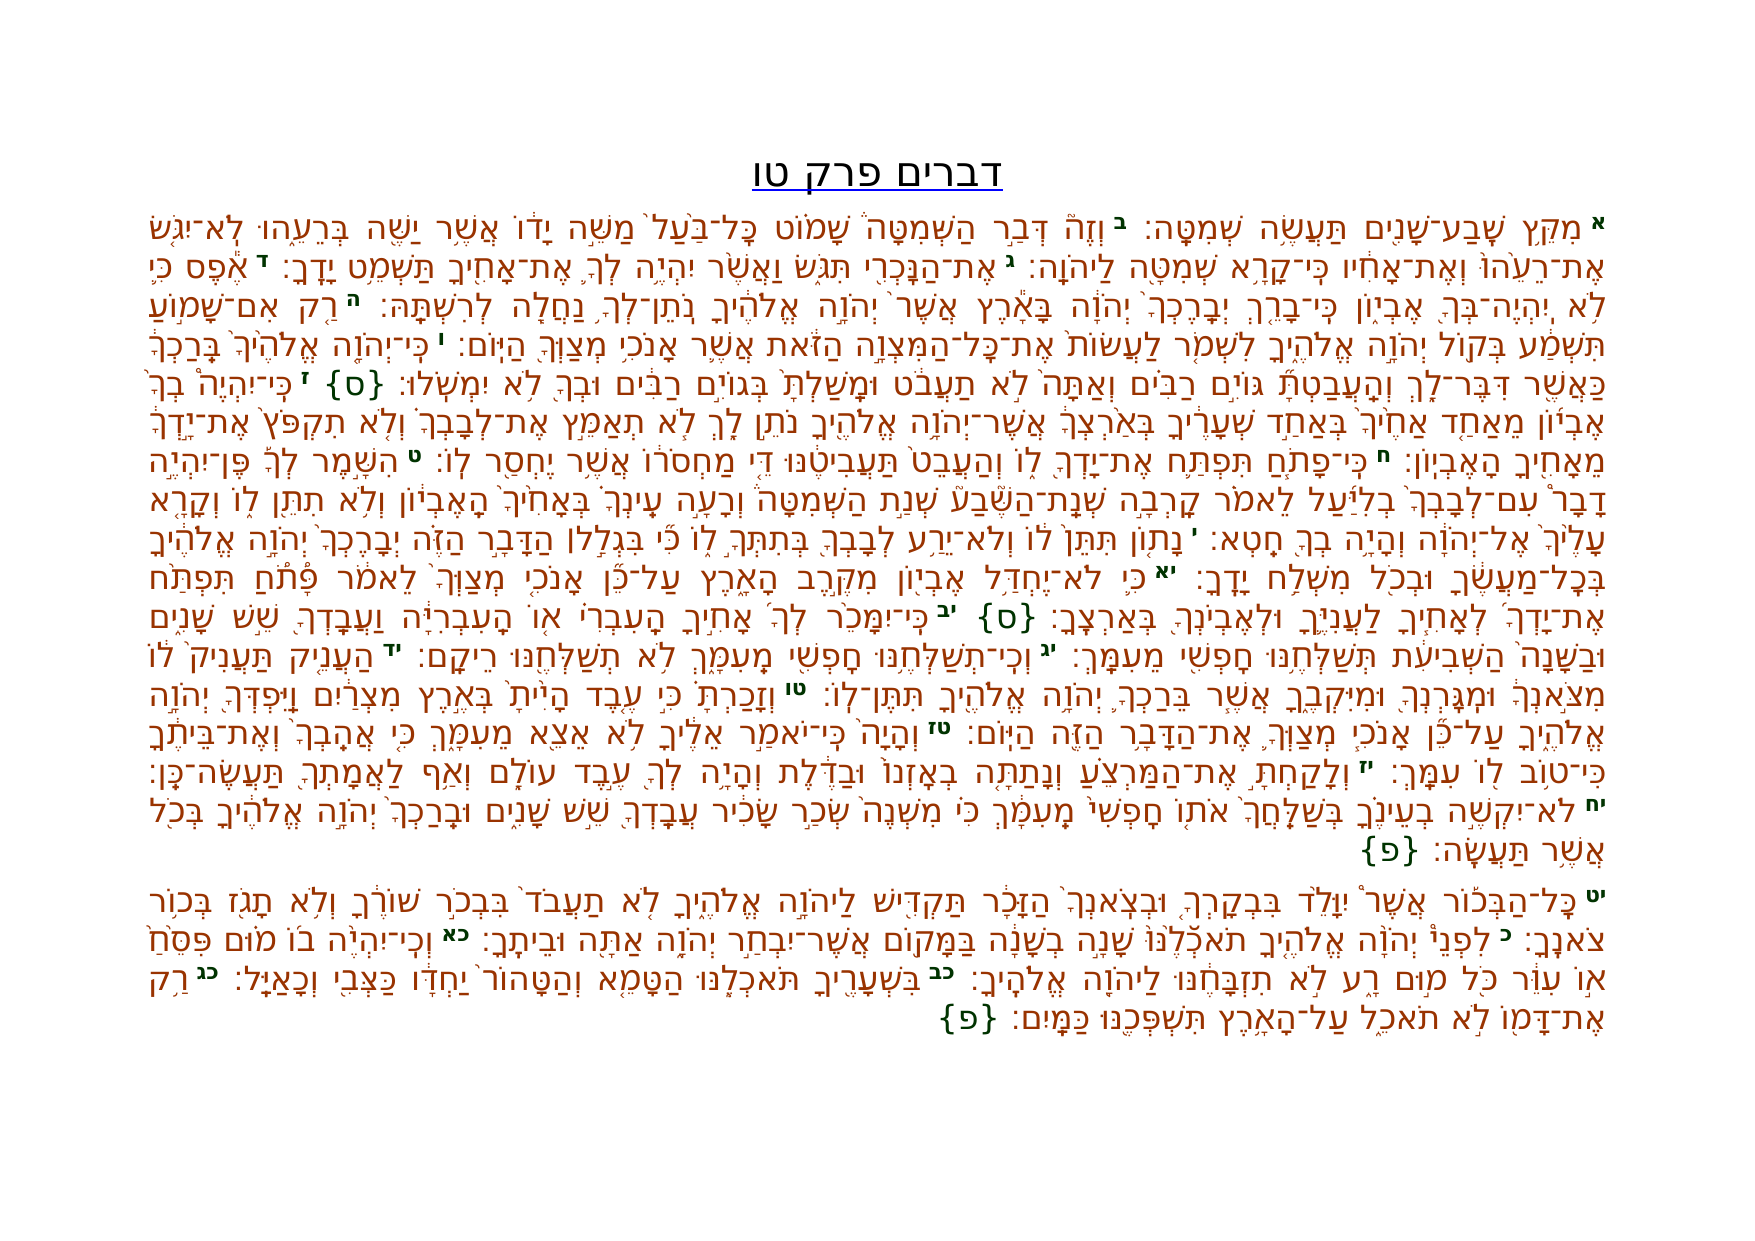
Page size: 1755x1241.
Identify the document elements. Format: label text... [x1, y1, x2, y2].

text א מִקֵּ֥ץ שֶֽׁבַע־שָׁנִ֖ים תַּעֲשֶׂ֥ה שְׁמִטָּֽה׃ ב וְזֶה֮ דְּבַ֣ר הַשְּׁמִטָּה֒ שָׁמ֗וֹט כׇּל־בַּ֙עַל֙ מַשֵּׁ֣ה יָד֔וֹ אֲשֶׁ֥ר יַשֶּׁ֖ה בְּרֵעֵ֑הוּ לֹֽא־יִגֹּ֤שׂ אֶת־רֵעֵ֙הוּ֙ וְאֶת־אָחִ֔יו כִּֽי־קָרָ֥א שְׁמִטָּ֖ה לַיהֹוָֽה׃ ג אֶת־הַנׇּכְרִ֖י תִּגֹּ֑שׂ וַאֲשֶׁ֨ר יִהְיֶ֥ה לְךָ֛ אֶת־אָחִ֖יךָ תַּשְׁמֵ֥ט יָדֶֽךָ׃ ד אֶ֕פֶס כִּ֛י לֹ֥א יִֽהְיֶה־בְּךָ֖ אֶבְי֑וֹן כִּֽי־בָרֵ֤ךְ יְבָֽרֶכְךָ֙ יְהֹוָ֔ה בָּאָ֕רֶץ אֲשֶׁר֙ יְהֹוָ֣ה אֱלֹהֶ֔יךָ נֹֽתֵן־לְךָ֥ נַחֲלָ֖ה לְרִשְׁתָּֽהּ׃ ה רַ֚ק אִם־שָׁמ֣וֹעַ תִּשְׁמַ֔ע בְּק֖וֹל יְהֹוָ֣ה אֱלֹהֶ֑יךָ לִשְׁמֹ֤ר לַעֲשׂוֹת֙ אֶת־כׇּל־הַמִּצְוָ֣ה הַזֹּ֔את אֲשֶׁ֛ר אָנֹכִ֥י מְצַוְּךָ֖ הַיּֽוֹם׃ ו כִּֽי־יְהֹוָ֤ה אֱלֹהֶ֙יךָ֙ בֵּֽרַכְךָ֔ כַּאֲשֶׁ֖ר דִּבֶּר־לָ֑ךְ וְהַֽעֲבַטְתָּ֞ גּוֹיִ֣ם רַבִּ֗ים וְאַתָּה֙ לֹ֣א תַעֲבֹ֔ט וּמָֽשַׁלְתָּ֙ בְּגוֹיִ֣ם רַבִּ֔ים וּבְךָ֖ לֹ֥א יִמְשֹֽׁלוּ׃ {ס} ז כִּֽי־יִהְיֶה֩ בְךָ֨ אֶבְי֜וֹן מֵאַחַ֤ד אַחֶ֙יךָ֙ בְּאַחַ֣ד שְׁעָרֶ֔יךָ בְּאַ֨רְצְךָ֔ אֲשֶׁר־יְהֹוָ֥ה אֱלֹהֶ֖יךָ נֹתֵ֣ן לָ֑ךְ לֹ֧א תְאַמֵּ֣ץ אֶת־לְבָבְךָ֗ וְלֹ֤א תִקְפֹּץ֙ אֶת־יָ֣דְךָ֔ מֵאָחִ֖יךָ הָאֶבְיֽוֹן׃ ח כִּֽי־פָתֹ֧חַ תִּפְתַּ֛ח אֶת־יָדְךָ֖ ל֑וֹ וְהַעֲבֵט֙ תַּעֲבִיטֶ֔נּוּ דֵּ֚י מַחְסֹר֔וֹ אֲשֶׁ֥ר יֶחְסַ֖ר לֽוֹ׃ ט הִשָּׁ֣מֶר לְךָ֡ פֶּן־יִהְיֶ֣ה דָבָר֩ עִם־לְבָבְךָ֨ בְלִיַּ֜עַל לֵאמֹ֗ר קָֽרְבָ֣ה שְׁנַֽת־הַשֶּׁ֘בַע֮ שְׁנַ֣ת הַשְּׁמִטָּה֒ וְרָעָ֣ה עֵֽינְךָ֗ בְּאָחִ֙יךָ֙ הָֽאֶבְי֔וֹן וְלֹ֥א תִתֵּ֖ן ל֑וֹ וְקָרָ֤א עָלֶ֙יךָ֙ אֶל־יְהֹוָ֔ה וְהָיָ֥ה בְךָ֖ חֵֽטְא׃ י נָת֤וֹן תִּתֵּן֙ ל֔וֹ וְלֹא־יֵרַ֥ע לְבָבְךָ֖ בְּתִתְּךָ֣ ל֑וֹ כִּ֞י בִּגְלַ֣ל׀ הַדָּבָ֣ר הַזֶּ֗ה יְבָרֶכְךָ֙ יְהֹוָ֣ה אֱלֹהֶ֔יךָ בְּכׇֽל־מַעֲשֶׂ֔ךָ וּבְכֹ֖ל מִשְׁלַ֥ח יָדֶֽךָ׃ יא כִּ֛י לֹא־יֶחְדַּ֥ל אֶבְי֖וֹן מִקֶּ֣רֶב הָאָ֑רֶץ עַל־כֵּ֞ן אָנֹכִ֤י מְצַוְּךָ֙ לֵאמֹ֔ר פָּ֠תֹ֠חַ תִּפְתַּ֨ח אֶת־יָדְךָ֜ לְאָחִ֧יךָ לַעֲנִיֶּ֛ךָ וּלְאֶבְיֹנְךָ֖ בְּאַרְצֶֽךָ׃ {ס} יב כִּֽי־יִמָּכֵ֨ר לְךָ֜ אָחִ֣יךָ הָֽעִבְרִ֗י א֚וֹ הָֽעִבְרִיָּ֔ה וַעֲבָֽדְךָ֖ שֵׁ֣שׁ שָׁנִ֑ים וּבַשָּׁנָה֙ הַשְּׁבִיעִ֔ת תְּשַׁלְּחֶ֥נּוּ חׇפְשִׁ֖י מֵעִמָּֽךְ׃ יג וְכִֽי־תְשַׁלְּחֶ֥נּוּ חׇפְשִׁ֖י מֵֽעִמָּ֑ךְ לֹ֥א תְשַׁלְּחֶ֖נּוּ רֵיקָֽם׃ יד הַעֲנֵ֤יק תַּעֲנִיק֙ ל֔וֹ מִצֹּ֣אנְךָ֔ וּמִֽגׇּרְנְךָ֖ וּמִיִּקְבֶ֑ךָ אֲשֶׁ֧ר בֵּרַכְךָ֛ יְהֹוָ֥ה אֱלֹהֶ֖יךָ תִּתֶּן־לֽוֹ׃ טו וְזָכַרְתָּ֗ כִּ֣י עֶ֤בֶד הָיִ֙יתָ֙ בְּאֶ֣רֶץ מִצְרַ֔יִם וַֽיִּפְדְּךָ֖ יְהֹוָ֣ה אֱלֹהֶ֑יךָ עַל־כֵּ֞ן אָנֹכִ֧י מְצַוְּךָ֛ אֶת־הַדָּבָ֥ר הַזֶּ֖ה הַיּֽוֹם׃ טז וְהָיָה֙ כִּֽי־יֹאמַ֣ר אֵלֶ֔יךָ לֹ֥א אֵצֵ֖א מֵעִמָּ֑ךְ כִּ֤י אֲהֵֽבְךָ֙ וְאֶת־בֵּיתֶ֔ךָ כִּי־ט֥וֹב ל֖וֹ עִמָּֽךְ׃ יז וְלָקַחְתָּ֣ אֶת־הַמַּרְצֵ֗עַ וְנָתַתָּ֤ה בְאׇזְנוֹ֙ וּבַדֶּ֔לֶת וְהָיָ֥ה לְךָ֖ עֶ֣בֶד עוֹלָ֑ם וְאַ֥ף לַאֲמָתְךָ֖ תַּעֲשֶׂה־כֵּֽן׃ יח לֹא־יִקְשֶׁ֣ה בְעֵינֶ֗ךָ בְּשַׁלֵּֽחֲךָ֨ אֹת֤וֹ חׇפְשִׁי֙ מֵֽעִמָּ֔ךְ כִּ֗י מִשְׁנֶה֙ שְׂכַ֣ר שָׂכִ֔יר עֲבָֽדְךָ֖ שֵׁ֣שׁ שָׁנִ֑ים וּבֵֽרַכְךָ֙ יְהֹוָ֣ה אֱלֹהֶ֔יךָ בְּכֹ֖ל אֲשֶׁ֥ר תַּעֲשֶֽׂה׃ {פ} [148, 209, 1606, 869]
text יט כׇּֽל־הַבְּכ֡וֹר אֲשֶׁר֩ יִוָּלֵ֨ד בִּבְקָרְךָ֤ וּבְצֹֽאנְךָ֙ הַזָּכָ֔ר תַּקְדִּ֖ישׁ לַיהֹוָ֣ה אֱלֹהֶ֑יךָ לֹ֤א תַעֲבֹד֙ בִּבְכֹ֣ר שׁוֹרֶ֔ךָ וְלֹ֥א תָגֹ֖ז בְּכ֥וֹר צֹאנֶֽךָ׃ כ לִפְנֵי֩ יְהֹוָ֨ה אֱלֹהֶ֤יךָ תֹאכְﬞלֶ֙נּוּ֙ שָׁנָ֣ה בְשָׁנָ֔ה בַּמָּק֖וֹם אֲשֶׁר־יִבְחַ֣ר יְהֹוָ֑ה אַתָּ֖ה וּבֵיתֶֽךָ׃ כא וְכִֽי־יִהְיֶ֨ה ב֜וֹ מ֗וּם פִּסֵּ֙חַ֙ א֣וֹ עִוֵּ֔ר כֹּ֖ל מ֣וּם רָ֑ע לֹ֣א תִזְבָּחֶ֔נּוּ לַיהֹוָ֖ה אֱלֹהֶֽיךָ׃ כב בִּשְׁעָרֶ֖יךָ תֹּאכְלֶ֑נּוּ הַטָּמֵ֤א וְהַטָּהוֹר֙ יַחְדָּ֔ו כַּצְּבִ֖י וְכָאַיָּֽל׃ כג רַ֥ק אֶת־דָּמ֖וֹ לֹ֣א תֹאכֵ֑ל עַל־הָאָ֥רֶץ תִּשְׁפְּכֶ֖נּוּ כַּמָּֽיִם׃ {פ} [148, 882, 1606, 1037]
text דברים פרק טו [148, 148, 1606, 196]
